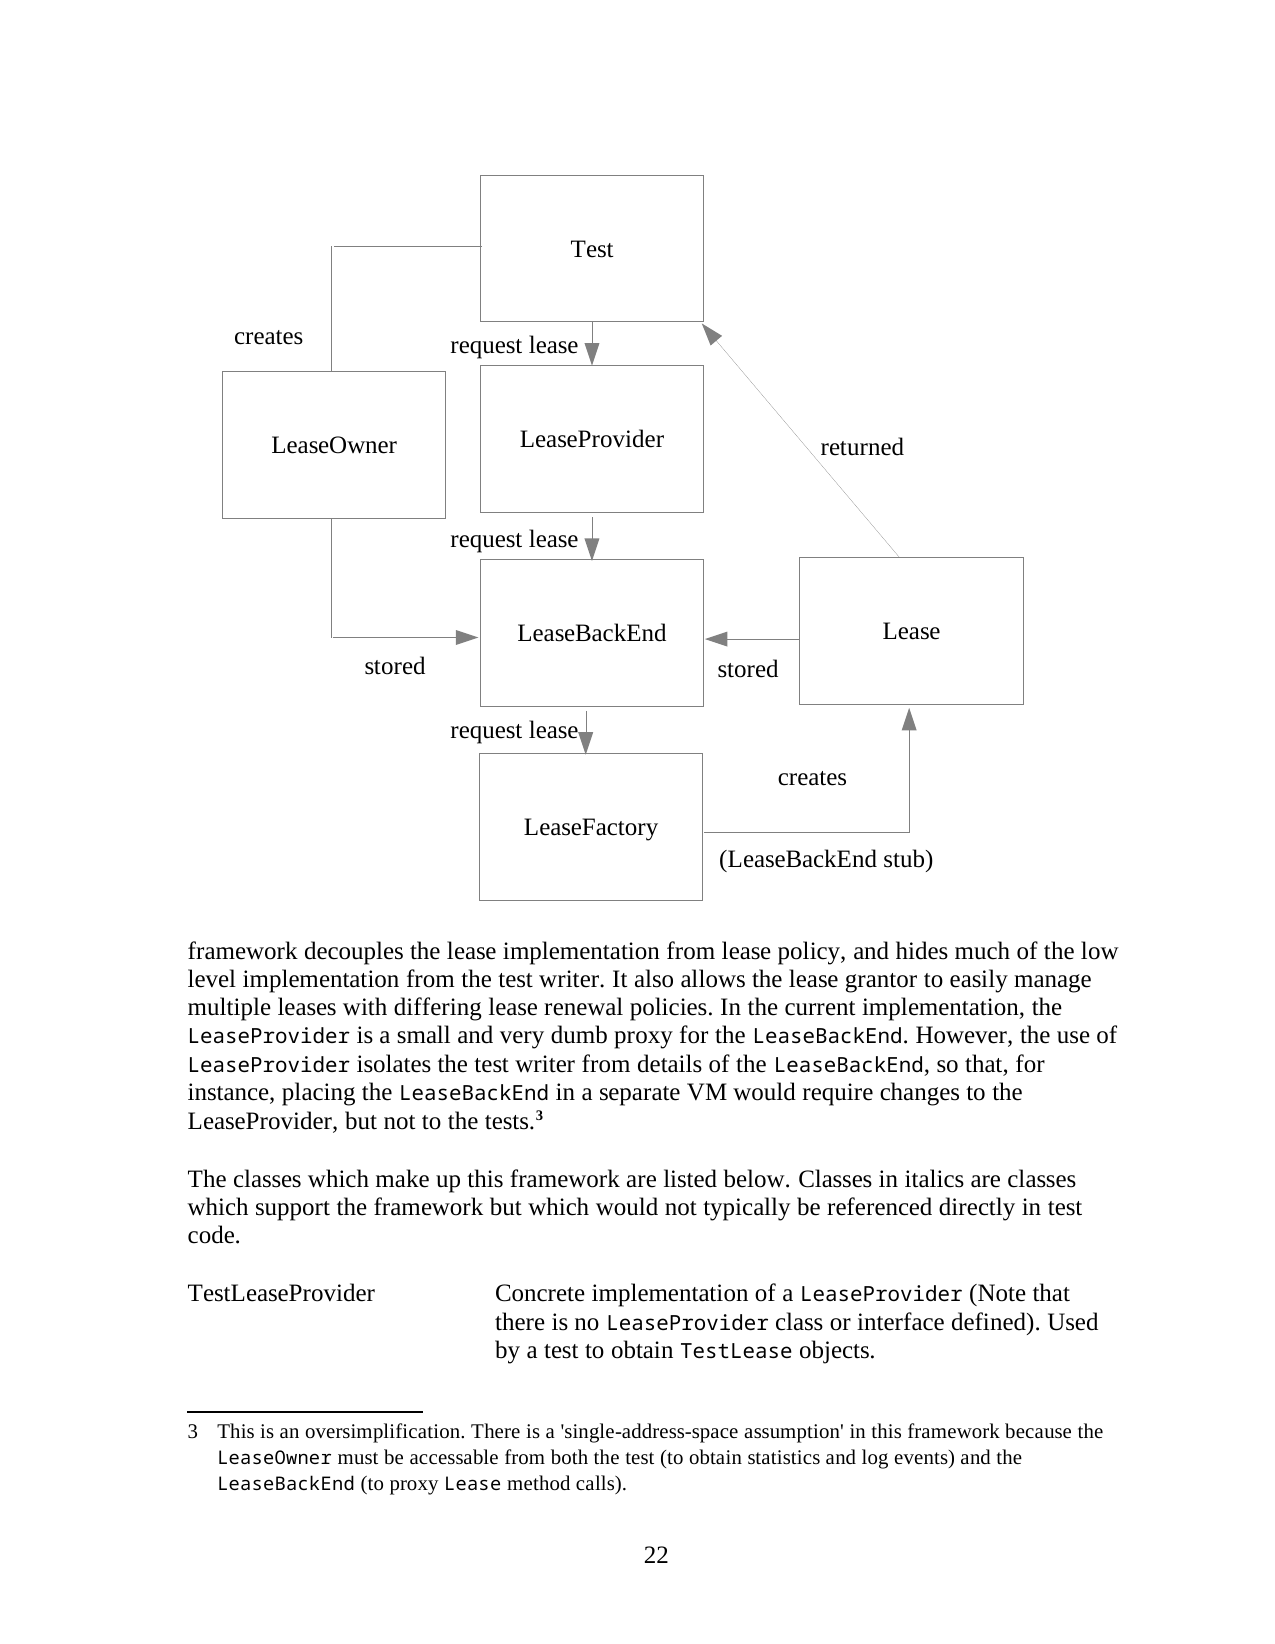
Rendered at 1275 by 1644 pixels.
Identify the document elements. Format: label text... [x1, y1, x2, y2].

text The classes which make up this framework are listed below. Classes in italics are classes which support the framework but which would not typically be referenced directly in test code. [187, 1165, 1125, 1249]
text At this point, the test may call methods on the lease or pass the lease to another service. Calls made on the Lease are proxied to the LeaseBackEnd, which uses a unique id number included in the call to map the Lease to the proper LeaseOwner, which implements the lease policy on behalf of the LeaseBackEnd, which has the role of the lease grantor. This framework decouples the lease implementation from lease policy, and hides much of the low level implementation from the test writer. It also allows the lease grantor to easily manage multiple leases with differing lease renewal policies. In the current implementation, the LeaseProvider is a small and very dumb proxy for the LeaseBackEnd. However, the use of LeaseProvider isolates the test writer from details of the LeaseBackEnd, so that, for instance, placing the LeaseBackEnd in a separate VM would require changes to the LeaseProvider, but not to the tests. [187, 150, 1125, 1135]
text TestLeaseProvider Concrete implementation of a LeaseProvider (Note that there is no LeaseProvider class or interface defined). Used by a test to obtain TestLease objects. [187, 1279, 1125, 1364]
text This is an oversimplification. There is a 'single-address-space assumption' in this framework because the LeaseOwner must be accessable from both the test (to obtain statistics and log events) and the LeaseBackEnd (to proxy Lease method calls). [187, 1418, 1125, 1496]
